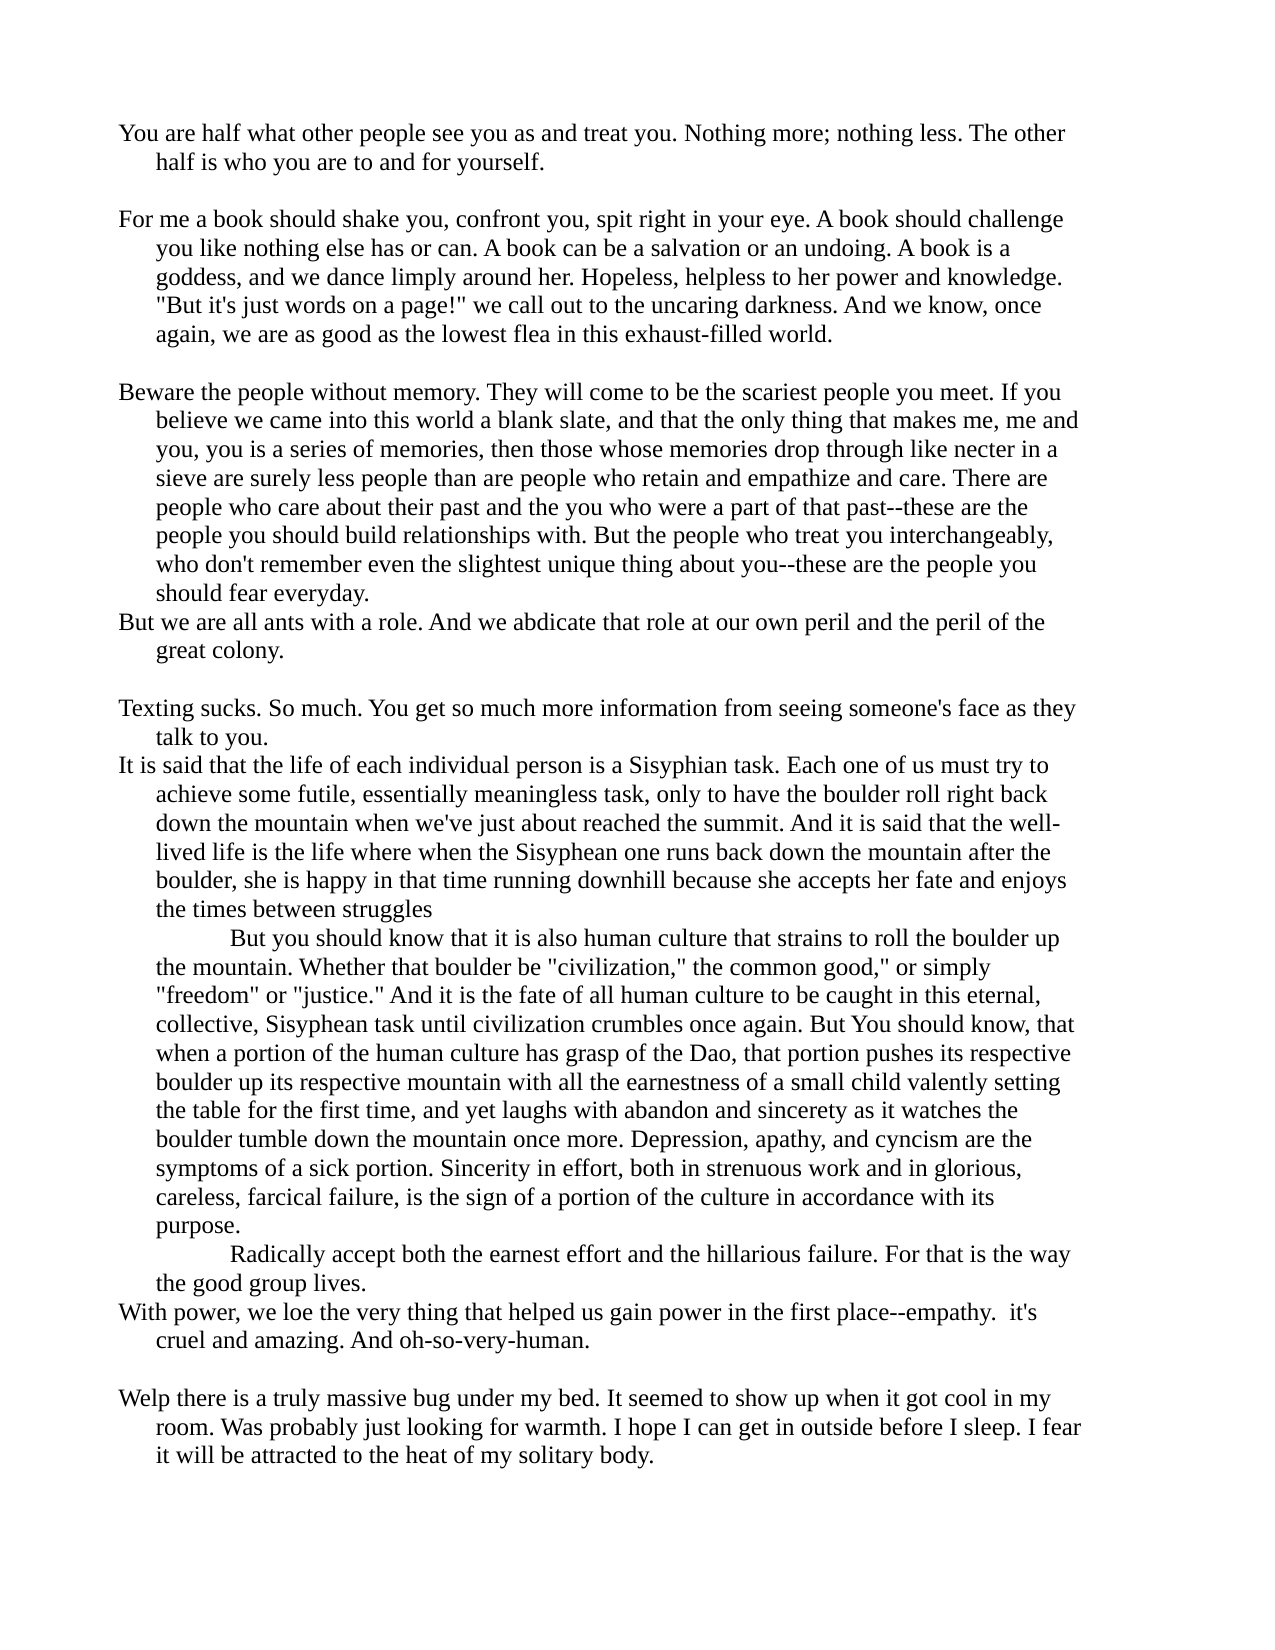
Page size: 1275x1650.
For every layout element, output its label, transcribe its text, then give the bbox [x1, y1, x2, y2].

text For me a book should shake you, confront you, spit right in your eye. A book should challenge you like nothing else has or can. A book can be a salvation or an undoing. A book is a goddess, and we dance limply around her. Hopeless, helpless to her power and knowledge. "But it's just words on a page!" we call out to the uncaring darkness. And we know, once again, we are as good as the lowest flea in this exhaust-filled world. [118, 204, 1082, 348]
text Welp there is a truly massive bug under my bed. It seemed to show up when it got cool in my room. Was probably just looking for warmth. I hope I can get in outside before I sleep. I fear it will be attracted to the heat of my solitary body. [118, 1383, 1082, 1469]
text But you should know that it is also human culture that strains to roll the boulder up the mountain. Whether that boulder be "civilization," the common good," or simply "freedom" or "justice." And it is the fate of all human culture to be caught in this eternal, collective, Sisyphean task until civilization crumbles once again. But You should know, that when a portion of the human culture has grasp of the Dao, that portion pushes its respective boulder up its respective mountain with all the earnestness of a small child valently setting the table for the first time, and yet laughs with abandon and sincerety as it watches the boulder tumble down the mountain once more. Depression, apathy, and cyncism are the symptoms of a sick portion. Sincerity in effort, both in strenuous work and in glorious, careless, farcical failure, is the sign of a portion of the culture in accordance with its purpose. [118, 923, 1082, 1239]
text Texting sucks. So much. You get so much more information from seeing someone's face as they talk to you. [118, 693, 1082, 751]
text Beware the people without memory. They will come to be the scariest people you meet. If you believe we came into this world a blank slate, and that the only thing that makes me, me and you, you is a series of memories, then those whose memories drop through like necter in a sieve are surely less people than are people who retain and empathize and care. There are people who care about their past and the you who were a part of that past--these are the people you should build relationships with. But the people who treat you interchangeably, who don't remember even the slightest unique thing about you--these are the people you should fear everyday. [118, 377, 1082, 607]
text You are half what other people see you as and treat you. Nothing more; nothing less. The other half is who you are to and for yourself. [118, 118, 1082, 176]
text But we are all ants with a role. And we abdicate that role at our own peril and the peril of the great colony. [118, 607, 1082, 664]
text Radically accept both the earnest effort and the hillarious failure. For that is the way the good group lives. [118, 1239, 1082, 1297]
text It is said that the life of each individual person is a Sisyphian task. Each one of us must try to achieve some futile, essentially meaningless task, only to have the boulder roll right back down the mountain when we've just about reached the summit. And it is said that the well-lived life is the life where when the Sisyphean one runs back down the mountain after the boulder, she is happy in that time running downhill because she accepts her fate and enjoys the times between struggles [118, 751, 1082, 923]
text With power, we loe the very thing that helped us gain power in the first place--empathy. it's cruel and amazing. And oh-so-very-human. [118, 1297, 1082, 1354]
